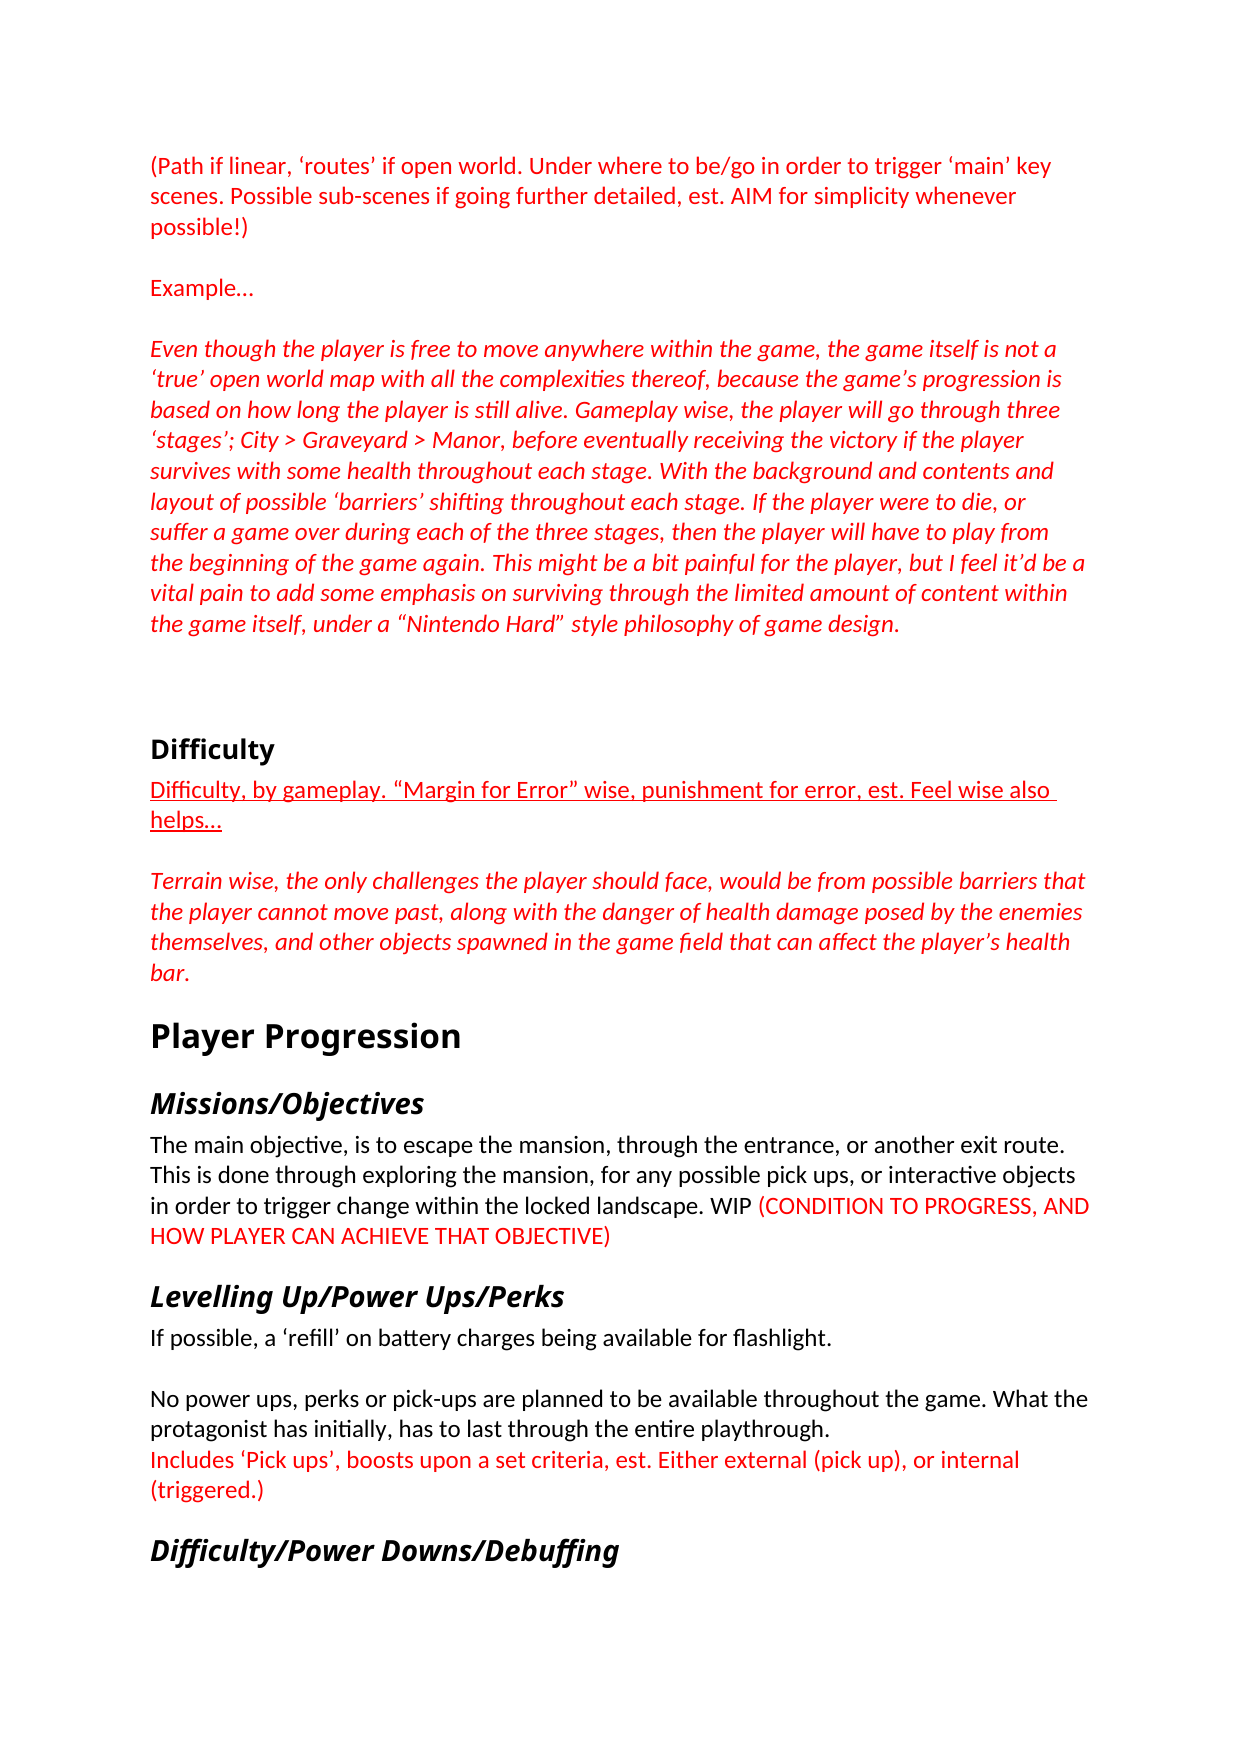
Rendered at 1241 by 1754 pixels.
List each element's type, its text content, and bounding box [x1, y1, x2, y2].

text Difficulty/Power Downs/Debuffing [150, 1530, 1090, 1570]
text Player Progression [150, 1012, 1090, 1058]
text No power ups, perks or pick-ups are planned to be available throughout the game. What the protagonist has initially, has to last through the entire playthrough. [150, 1383, 1090, 1444]
text Difficulty [150, 731, 1090, 768]
text If possible, a ‘refill’ on battery charges being available for flashlight. [150, 1322, 1090, 1352]
text Difficulty, by gameplay. “Margin for Error” wise, punishment for error, est. Feel wise also helps… [150, 774, 1090, 835]
text Includes ‘Pick ups’, boosts upon a set criteria, est. Either external (pick up), or internal (triggered.) [150, 1444, 1090, 1505]
text Missions/Objectives [150, 1083, 1090, 1123]
text (Path if linear, ‘routes’ if open world. Under where to be/go in order to trigger ‘main’ key scenes. Possible sub-scenes if going further detailed, est. AIM for simplicity whenever possible!) [150, 150, 1090, 242]
text Example… [150, 272, 1090, 303]
text Even though the player is free to move anywhere within the game, the game itself is not a ‘true’ open world map with all the complexities thereof, because the game’s progression is based on how long the player is still alive. Gameplay wise, the player will go through three ‘stages’; City > Graveyard > Manor, before eventually receiving the victory if the player survives with some health throughout each stage. With the background and contents and layout of possible ‘barriers’ shifting throughout each stage. If the player were to die, or suffer a game over during each of the three stages, then the player will have to play from the beginning of the game again. This might be a bit painful for the player, but I feel it’d be a vital pain to add some emphasis on surviving through the limited amount of content within the game itself, under a “Nintendo Hard” style philosophy of game design. [150, 333, 1090, 638]
text The main objective, is to escape the mansion, through the entrance, or another exit route. This is done through exploring the mansion, for any possible pick ups, or interactive objects in order to trigger change within the locked landscape. WIP (CONDITION TO PROGRESS, AND HOW PLAYER CAN ACHIEVE THAT OBJECTIVE) [150, 1129, 1090, 1251]
text Levelling Up/Power Ups/Perks [150, 1276, 1090, 1316]
text Terrain wise, the only challenges the player should face, would be from possible barriers that the player cannot move past, along with the danger of health damage posed by the enemies themselves, and other objects spawned in the game field that can affect the player’s health bar. [150, 865, 1090, 987]
